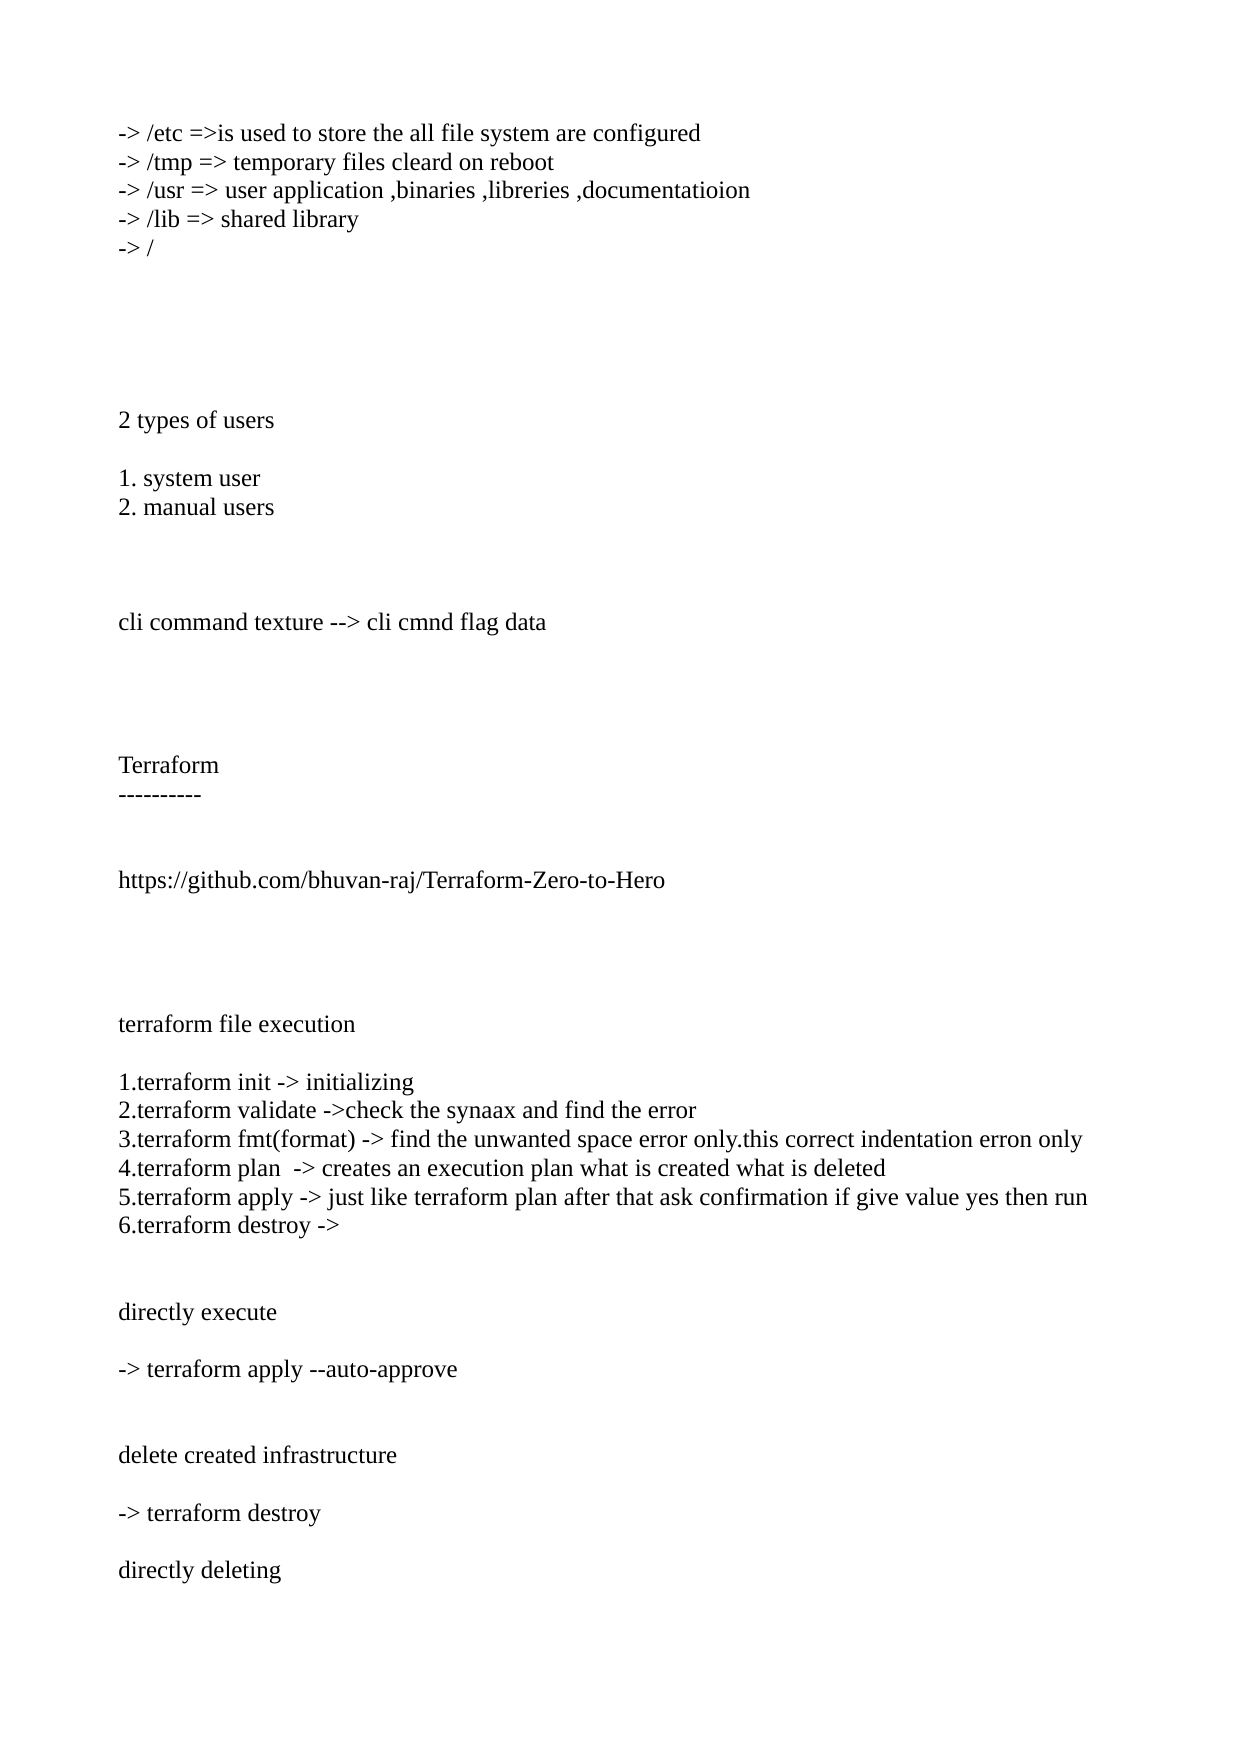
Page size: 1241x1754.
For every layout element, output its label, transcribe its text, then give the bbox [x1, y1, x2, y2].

text -> /usr => user application ,binaries ,libreries ,documentatioion [118, 176, 1122, 204]
text 2. manual users [118, 492, 1122, 521]
text -> terraform destroy [118, 1498, 1122, 1527]
text 4.terraform plan -> creates an execution plan what is created what is deleted [118, 1153, 1122, 1182]
text -> /tmp => temporary files cleard on reboot [118, 147, 1122, 176]
text directly deleting [118, 1556, 1122, 1584]
text 2.terraform validate ->check the synaax and find the error [118, 1096, 1122, 1124]
text 6.terraform destroy -> [118, 1211, 1122, 1239]
text 1.terraform init -> initializing [118, 1067, 1122, 1096]
text delete created infrastructure [118, 1441, 1122, 1469]
text -> terraform apply --auto-approve [118, 1354, 1122, 1383]
text https://github.com/bhuvan-raj/Terraform-Zero-to-Hero [118, 866, 1122, 894]
text directly execute [118, 1297, 1122, 1326]
text 2 types of users [118, 406, 1122, 434]
text 3.terraform fmt(format) -> find the unwanted space error only.this correct indentation erron only [118, 1124, 1122, 1153]
text ---------- [118, 779, 1122, 808]
text ­-> /etc =>is used to store the all file system are configured [118, 118, 1122, 147]
text cli command texture --> cli cmnd flag data [118, 607, 1122, 636]
text 1. system user [118, 463, 1122, 492]
text -> / [118, 233, 1122, 262]
text terraform file execution [118, 1009, 1122, 1038]
text -> /lib => shared library [118, 204, 1122, 233]
text 5.terraform apply -> just like terraform plan after that ask confirmation if give value yes then run [118, 1182, 1122, 1211]
text Terraform [118, 751, 1122, 779]
